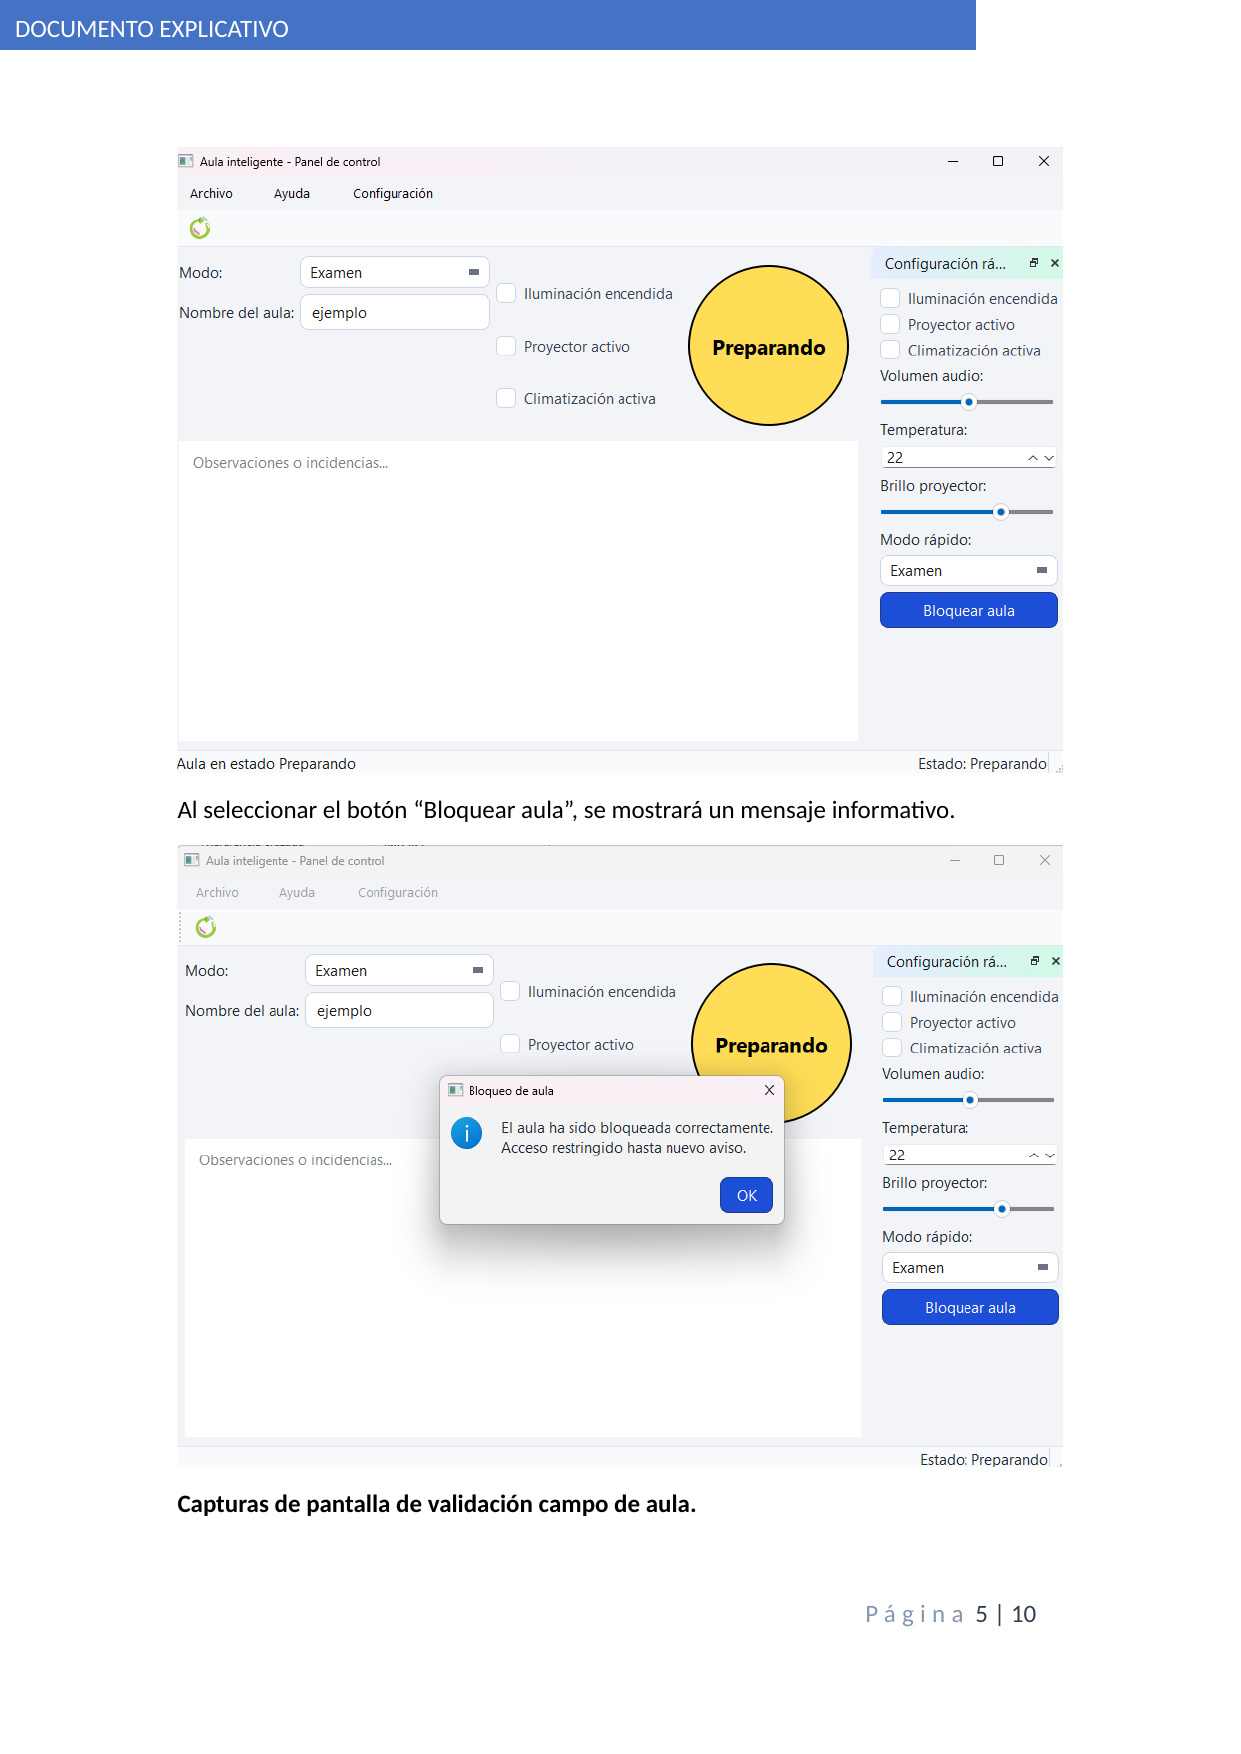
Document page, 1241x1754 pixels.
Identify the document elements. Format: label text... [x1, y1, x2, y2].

text Capturas de pantalla de validación campo de aula. [177, 1488, 1063, 1518]
text Al seleccionar el botón “Bloquear aula”, se mostrará un mensaje informativo. [177, 794, 1063, 825]
